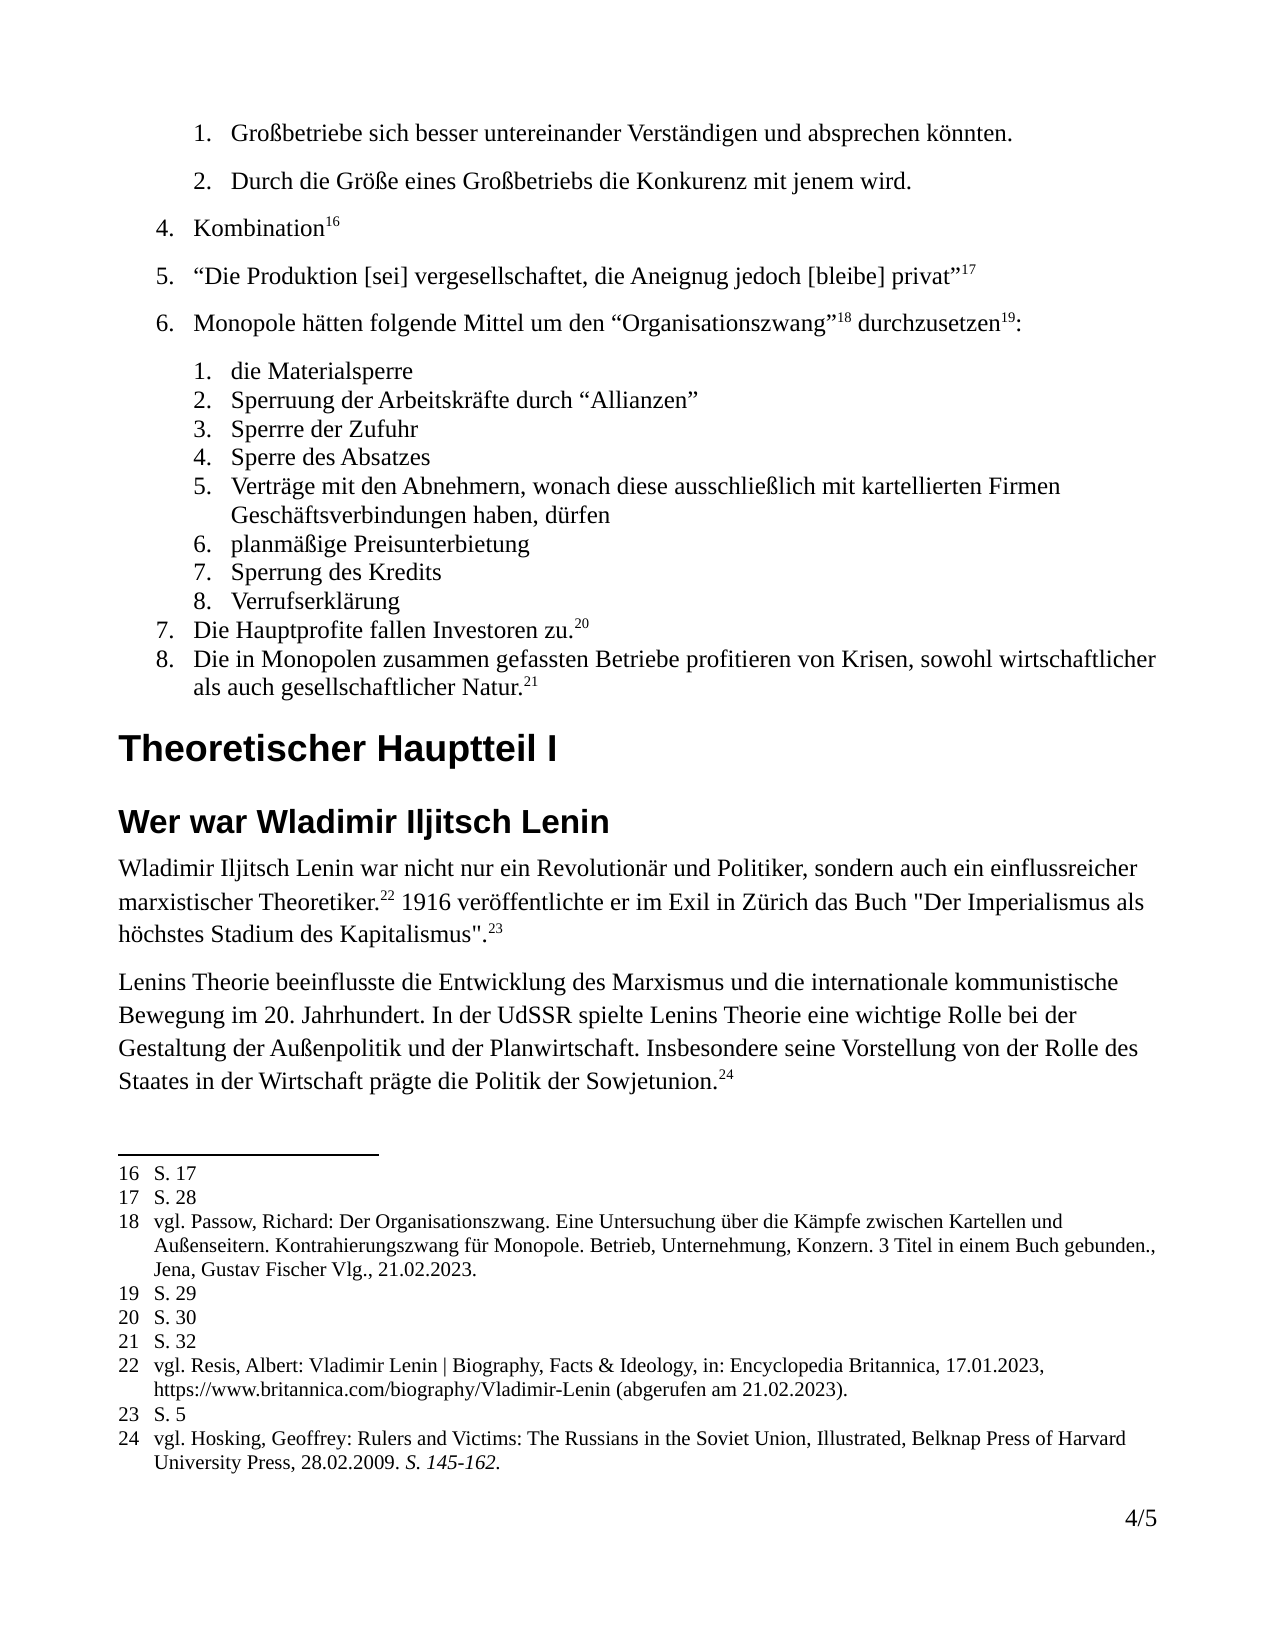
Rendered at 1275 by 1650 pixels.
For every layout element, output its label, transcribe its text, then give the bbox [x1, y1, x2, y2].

subtitle Wer war Wladimir Iljitsch Lenin [118, 803, 1157, 841]
list Großbetriebe sich besser untereinander Verständigen und absprechen könnten. [193, 118, 1157, 147]
list “Die Produktion [sei] vergesellschaftet, die Aneignug jedoch [bleibe] privat” [156, 261, 1157, 290]
list S. 32 [118, 1329, 1157, 1353]
list S. 28 [118, 1185, 1157, 1209]
text vgl. Resis, Albert: Vladimir Lenin | Biography, Facts & Ideology, in: Encyclopedia Britannica, 17.01.2023, https://www.britannica.com/biography/Vladimir-Lenin (abgerufen am 21.02.2023). [118, 1353, 1157, 1401]
list Monopole hätten folgende Mittel um den “Organisationszwang” durchzusetzen: [156, 308, 1157, 337]
list Die Hauptprofite fallen Investoren zu. [156, 615, 1157, 644]
text S. 5 [118, 1401, 1157, 1426]
list Sperre des Absatzes [193, 442, 1157, 471]
list Kombination [156, 213, 1157, 242]
list Verrufserklärung [193, 586, 1157, 615]
list Die in Monopolen zusammen gefassten Betriebe profitieren von Krisen, sowohl wirtschaftlicher als auch gesellschaftlicher Natur. [156, 644, 1157, 701]
list Sperrung des Kredits [193, 557, 1157, 586]
subtitle Theoretischer Hauptteil I [118, 726, 1157, 769]
text vgl. Hosking, Geoffrey: Rulers and Victims: The Russians in the Soviet Union, Illustrated, Belknap Press of Harvard University Press, 28.02.2009. S. 145-162. [118, 1426, 1157, 1474]
list S. 30 [118, 1305, 1157, 1329]
text Wladimir Iljitsch Lenin war nicht nur ein Revolutionär und Politiker, sondern auch ein einflussreicher marxistischer Theoretiker. 1916 veröffentlichte er im Exil in Zürich das Buch "Der Imperialismus als höchstes Stadium des Kapitalismus". [118, 853, 1157, 948]
list die Materialsperre [193, 356, 1157, 385]
list planmäßige Preisunterbietung [193, 529, 1157, 557]
list S. 17 [118, 1161, 1157, 1185]
list Durch die Größe eines Großbetriebs die Konkurenz mit jenem wird. [193, 166, 1157, 194]
text Lenins Theorie beeinflusste die Entwicklung des Marxismus und die internationale kommunistische Bewegung im 20. Jahrhundert. In der UdSSR spielte Lenins Theorie eine wichtige Rolle bei der Gestaltung der Außenpolitik und der Planwirtschaft. Insbesondere seine Vorstellung von der Rolle des Staates in der Wirtschaft prägte die Politik der Sowjetunion. [118, 967, 1157, 1095]
list vgl. Passow, Richard: Der Organisationszwang. Eine Untersuchung über die Kämpfe zwischen Kartellen und Außenseitern. Kontrahierungszwang für Monopole. Betrieb, Unternehmung, Konzern. 3 Titel in einem Buch gebunden., Jena, Gustav Fischer Vlg., 21.02.2023. [118, 1209, 1157, 1281]
list Sperrre der Zufuhr [193, 414, 1157, 442]
list Verträge mit den Abnehmern, wonach diese ausschließlich mit kartellierten Firmen Geschäftsverbindungen haben, dürfen [193, 471, 1157, 529]
list S. 29 [118, 1281, 1157, 1305]
list Sperruung der Arbeitskräfte durch “Allianzen” [193, 385, 1157, 414]
